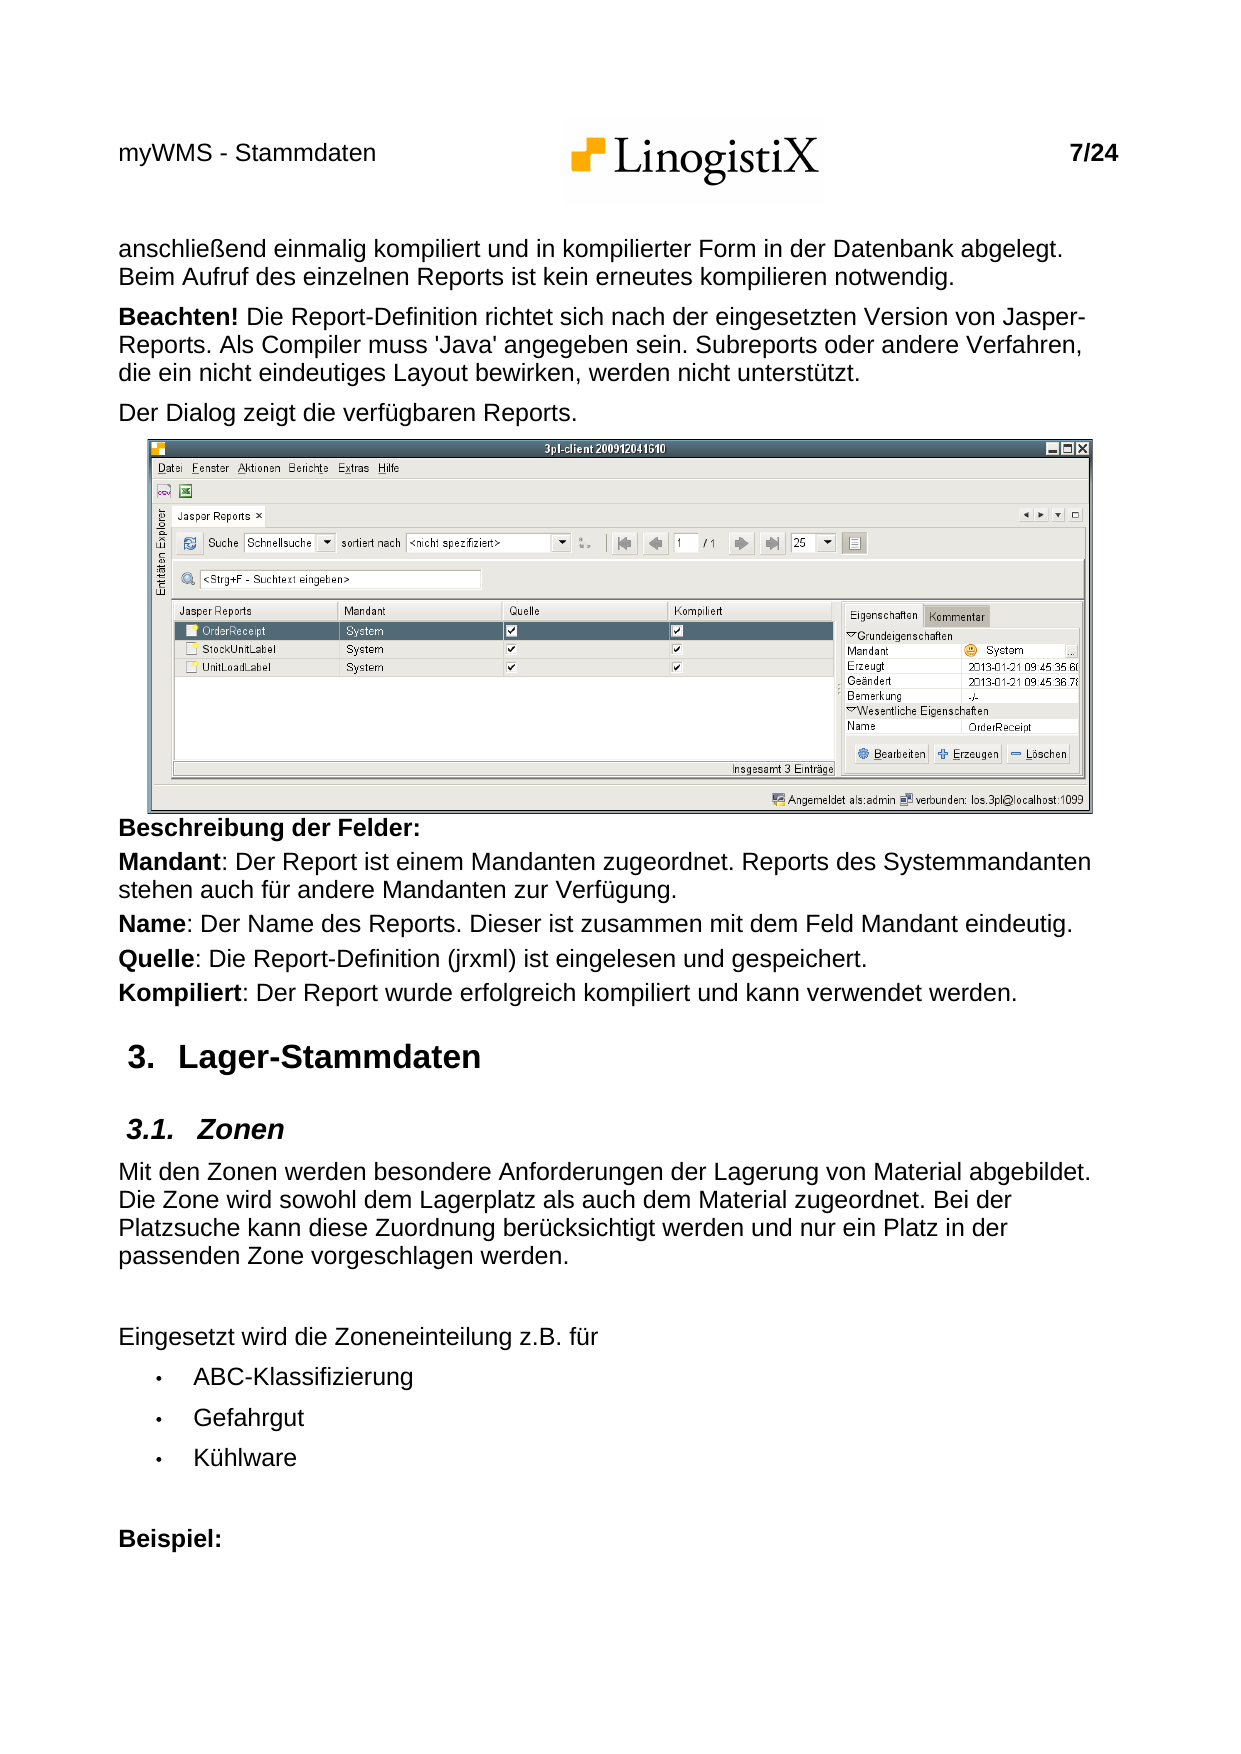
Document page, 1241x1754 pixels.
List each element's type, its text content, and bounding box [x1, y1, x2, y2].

text Quelle: Die Report-Definition (jrxml) ist eingelesen und gespeichert. [118, 944, 1122, 972]
text Beispiel: [118, 1525, 1122, 1553]
text Name: Der Name des Reports. Dieser ist zusammen mit dem Feld Mandant eindeutig. [118, 910, 1122, 938]
text anschließend einmalig kompiliert und in kompilierter Form in der Datenbank abgelegt. Beim Aufruf des einzelnen Reports ist kein erneutes kompilieren notwendig. [118, 234, 1122, 290]
subtitle Zonen [118, 1113, 1122, 1146]
list Kühlware [156, 1444, 1122, 1472]
subtitle Lager-Stammdaten [118, 1038, 1122, 1076]
text Mit den Zonen werden besondere Anforderungen der Lagerung von Material abgebildet. Die Zone wird sowohl dem Lagerplatz als auch dem Material zugeordnet. Bei der Platzsuche kann diese Zuordnung berücksichtigt werden und nur ein Platz in der passenden Zone vorgeschlagen werden. [118, 1158, 1122, 1270]
text Kompiliert: Der Report wurde erfolgreich kompiliert und kann verwendet werden. [118, 979, 1122, 1007]
text Eingesetzt wird die Zoneneinteilung z.B. für [118, 1323, 1122, 1351]
list ABC-Klassifizierung [156, 1363, 1122, 1391]
text Der Dialog zeigt die verfügbaren Reports. [118, 399, 1122, 427]
text Beschreibung der Felder: [118, 439, 1122, 841]
picture [564, 118, 825, 205]
list Gefahrgut [156, 1404, 1122, 1432]
text Beachten! Die Report-Definition richtet sich nach der eingesetzten Version von Jasper-Reports. Als Compiler muss 'Java' angegeben sein. Subreports oder andere Verfahren, die ein nicht eindeutiges Layout bewirken, werden nicht unterstützt. [118, 303, 1122, 387]
picture [147, 439, 1093, 814]
text Mandant: Der Report ist einem Mandanten zugeordnet. Reports des Systemmandanten stehen auch für andere Mandanten zur Verfügung. [118, 848, 1122, 903]
